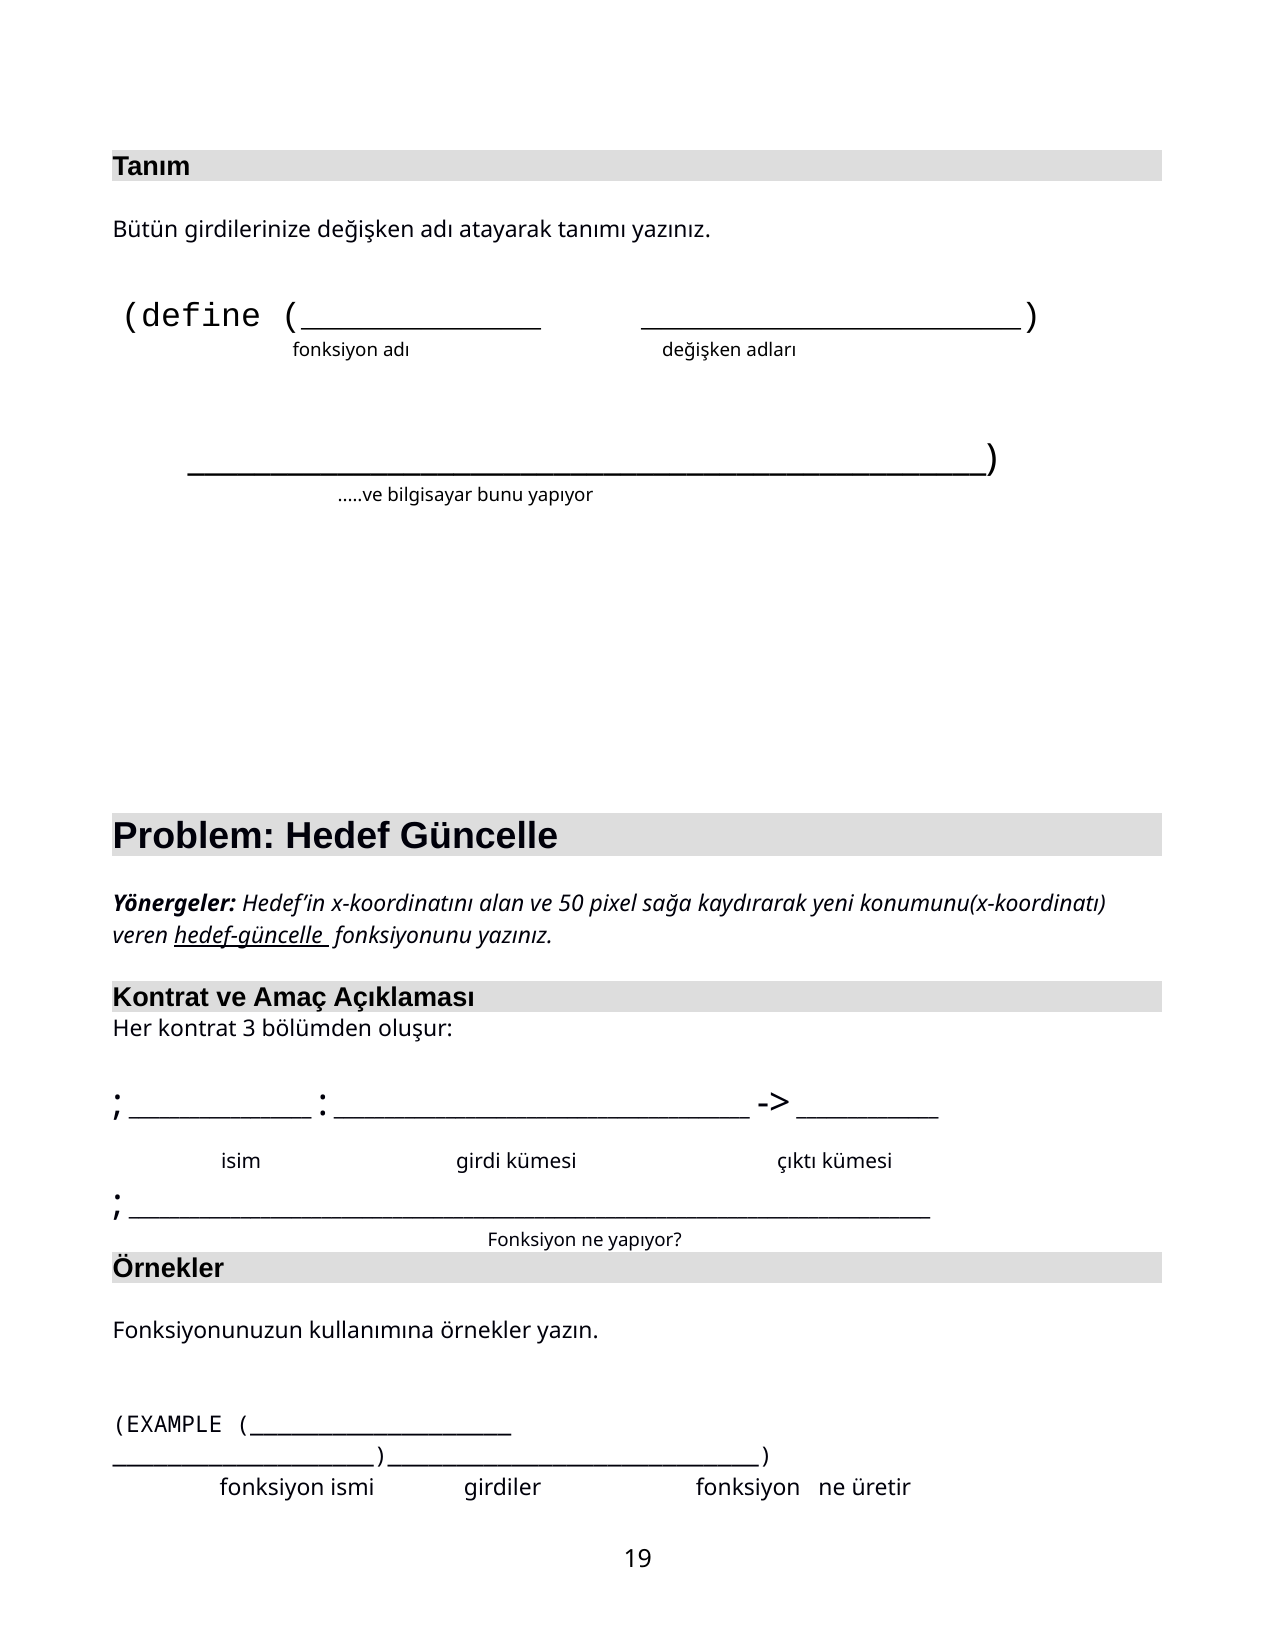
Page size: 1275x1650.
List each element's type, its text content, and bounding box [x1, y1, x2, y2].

text Fonksiyonunuzun kullanımına örnekler yazın. [112, 1314, 1162, 1345]
text (EXAMPLE (___________________ ___________________)___________________________) [112, 1408, 1162, 1470]
text Yönergeler: Hedef’in x-koordinatını alan ve 50 pixel sağa kaydırarak yeni konumunu(x-koordinatı) veren hedef-güncelle fonksiyonunu yazınız. [112, 887, 1162, 950]
text fonksiyon ismi girdiler fonksiyon ne üretir [112, 1470, 1162, 1502]
text (define (____________ ___________________) [121, 299, 1162, 336]
text ..…ve bilgisayar bunu yapıyor [112, 481, 1162, 507]
text ; _______________________________________________________________________________ [112, 1175, 1162, 1226]
subtitle Kontrat ve Amaç Açıklaması [112, 981, 1162, 1012]
text isim girdi kümesi çıktı kümesi [112, 1147, 1162, 1175]
text ; __________________ : _________________________________________ -> ______________ [112, 1075, 1162, 1126]
text Fonksiyon ne yapıyor? [112, 1226, 1162, 1252]
subtitle Örnekler [112, 1252, 1162, 1283]
text ________________________________________________) [112, 430, 1162, 481]
text fonksiyon adı değişken adları [112, 336, 1162, 362]
subtitle Problem: Hedef Güncelle [112, 813, 1162, 856]
list Bütün girdilerinize değişken adı atayarak tanımı yazınız. [112, 212, 1162, 244]
text Her kontrat 3 bölümden oluşur: [112, 1012, 1162, 1043]
subtitle Tanım [112, 150, 1162, 181]
